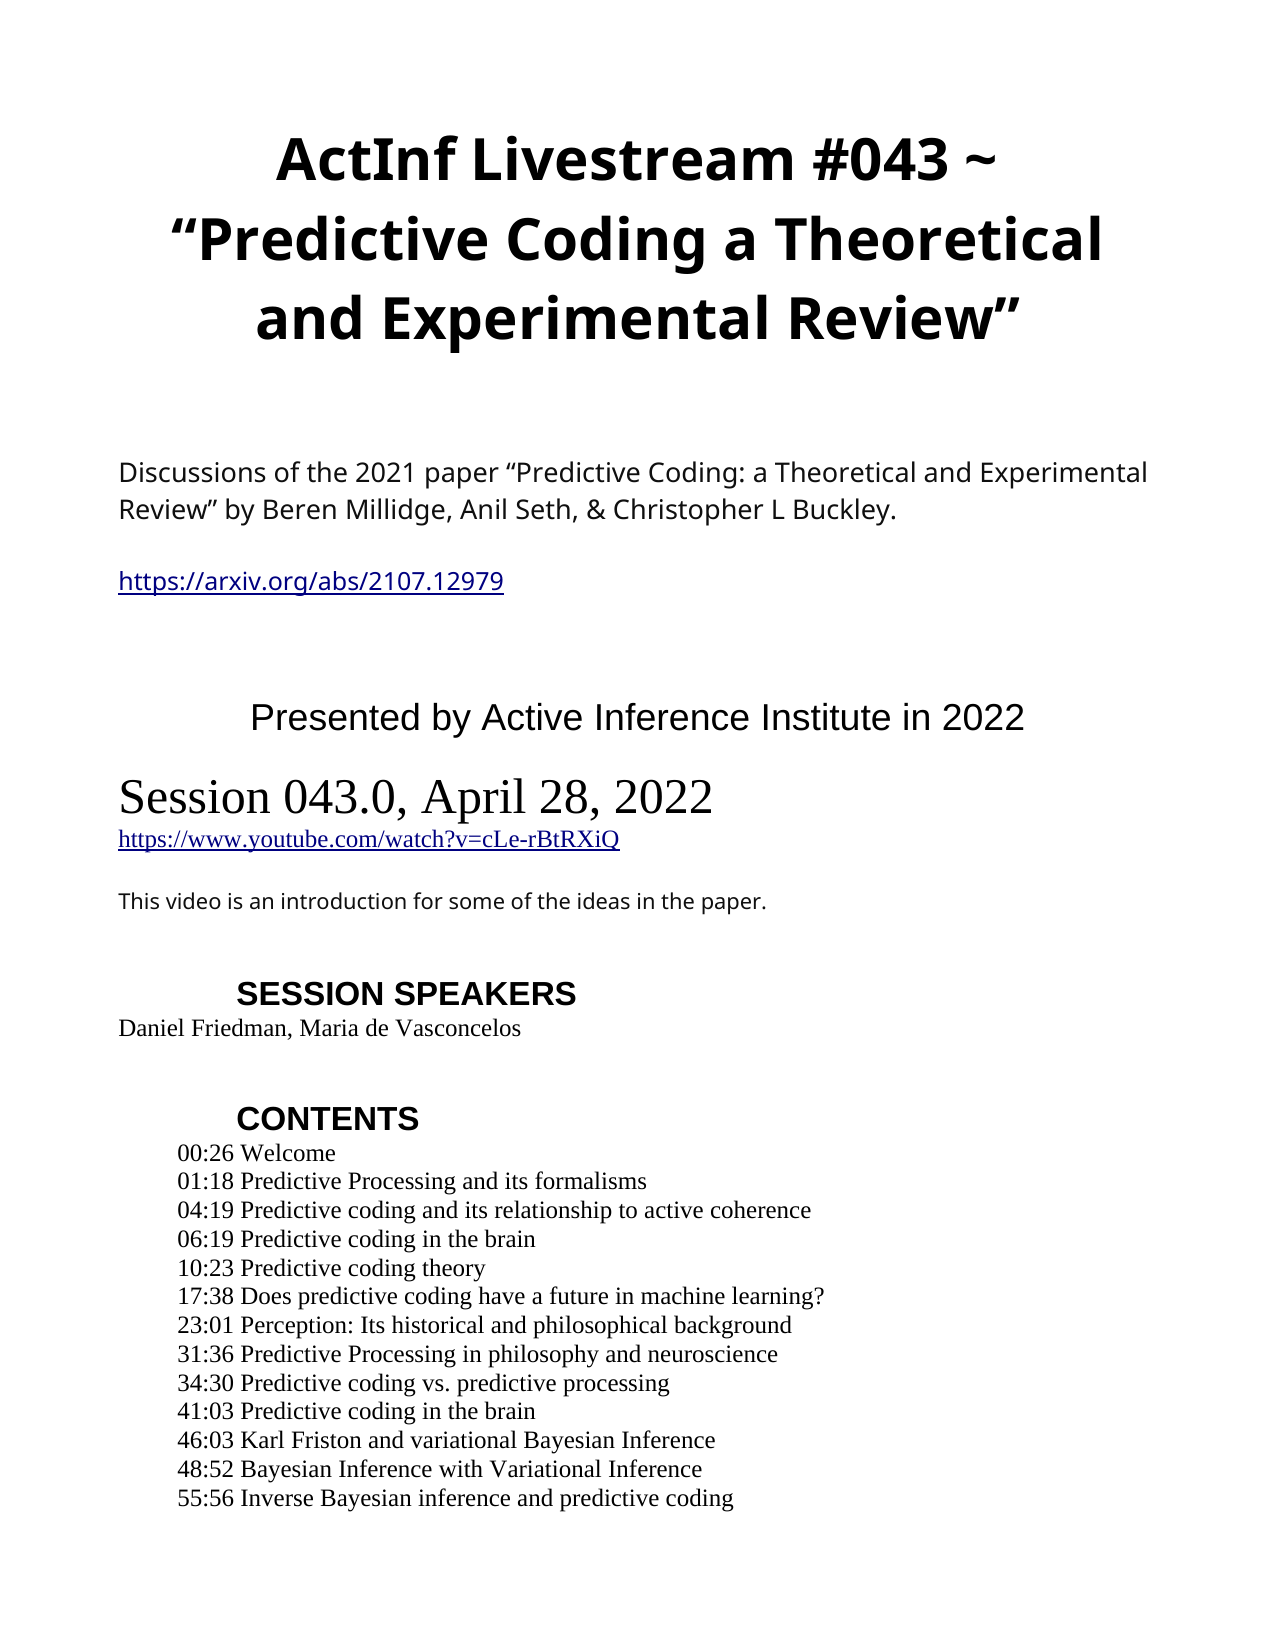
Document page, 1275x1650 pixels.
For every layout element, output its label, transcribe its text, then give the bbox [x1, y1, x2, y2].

text https://www.youtube.com/watch?v=cLe-rBtRXiQ [118, 824, 1157, 853]
table_cell Predictive coding and its relationship to active coherence [237, 1195, 921, 1224]
table_cell 48:52 [112, 1454, 237, 1483]
subtitle CONTENTS [118, 1099, 1157, 1138]
text Daniel Friedman, Maria de Vasconcelos [118, 1013, 1157, 1042]
table_cell 06:19 [112, 1224, 237, 1253]
subtitle SESSION SPEAKERS [118, 974, 1157, 1013]
text This video is an introduction for some of the ideas in the paper. [118, 886, 1157, 916]
table_cell 04:19 [112, 1195, 237, 1224]
table_cell Predictive coding in the brain [237, 1396, 921, 1425]
table_cell 34:30 [112, 1368, 237, 1396]
table_header 00:26 [112, 1138, 237, 1166]
table_cell Karl Friston and variational Bayesian Inference [237, 1425, 921, 1454]
table_cell Predictive Processing in philosophy and neuroscience [237, 1339, 921, 1368]
table_cell 55:56 [112, 1483, 237, 1511]
table_cell 01:18 [112, 1166, 237, 1195]
table_cell 23:01 [112, 1310, 237, 1339]
table_cell Does predictive coding have a future in machine learning? [237, 1281, 921, 1310]
subtitle Session 043.0, April 28, 2022 [118, 767, 1157, 824]
table_cell Predictive coding vs. predictive processing [237, 1368, 921, 1396]
table_cell Perception: Its historical and philosophical background [237, 1310, 921, 1339]
table_cell 10:23 [112, 1253, 237, 1281]
table_cell 31:36 [112, 1339, 237, 1368]
table_cell Predictive Processing and its formalisms [237, 1166, 921, 1195]
text Discussions of the 2021 paper “Predictive Coding: a Theoretical and Experimental Review” by Beren Millidge, Anil Seth, & Christopher L Buckley. [118, 453, 1157, 527]
text https://arxiv.org/abs/2107.12979 [118, 564, 1157, 598]
table_cell Predictive coding theory [237, 1253, 921, 1281]
table_header Welcome [237, 1138, 921, 1166]
table_cell 17:38 [112, 1281, 237, 1310]
table_cell 41:03 [112, 1396, 237, 1425]
table_cell Bayesian Inference with Variational Inference [237, 1454, 921, 1483]
table_cell Predictive coding in the brain [237, 1224, 921, 1253]
table_cell 46:03 [112, 1425, 237, 1454]
title ActInf Livestream #043 ~ “Predictive Coding a Theoretical and Experimental Review” [118, 118, 1157, 357]
table_cell Inverse Bayesian inference and predictive coding [237, 1483, 921, 1511]
subtitle Presented by Active Inference Institute in 2022 [118, 695, 1157, 738]
